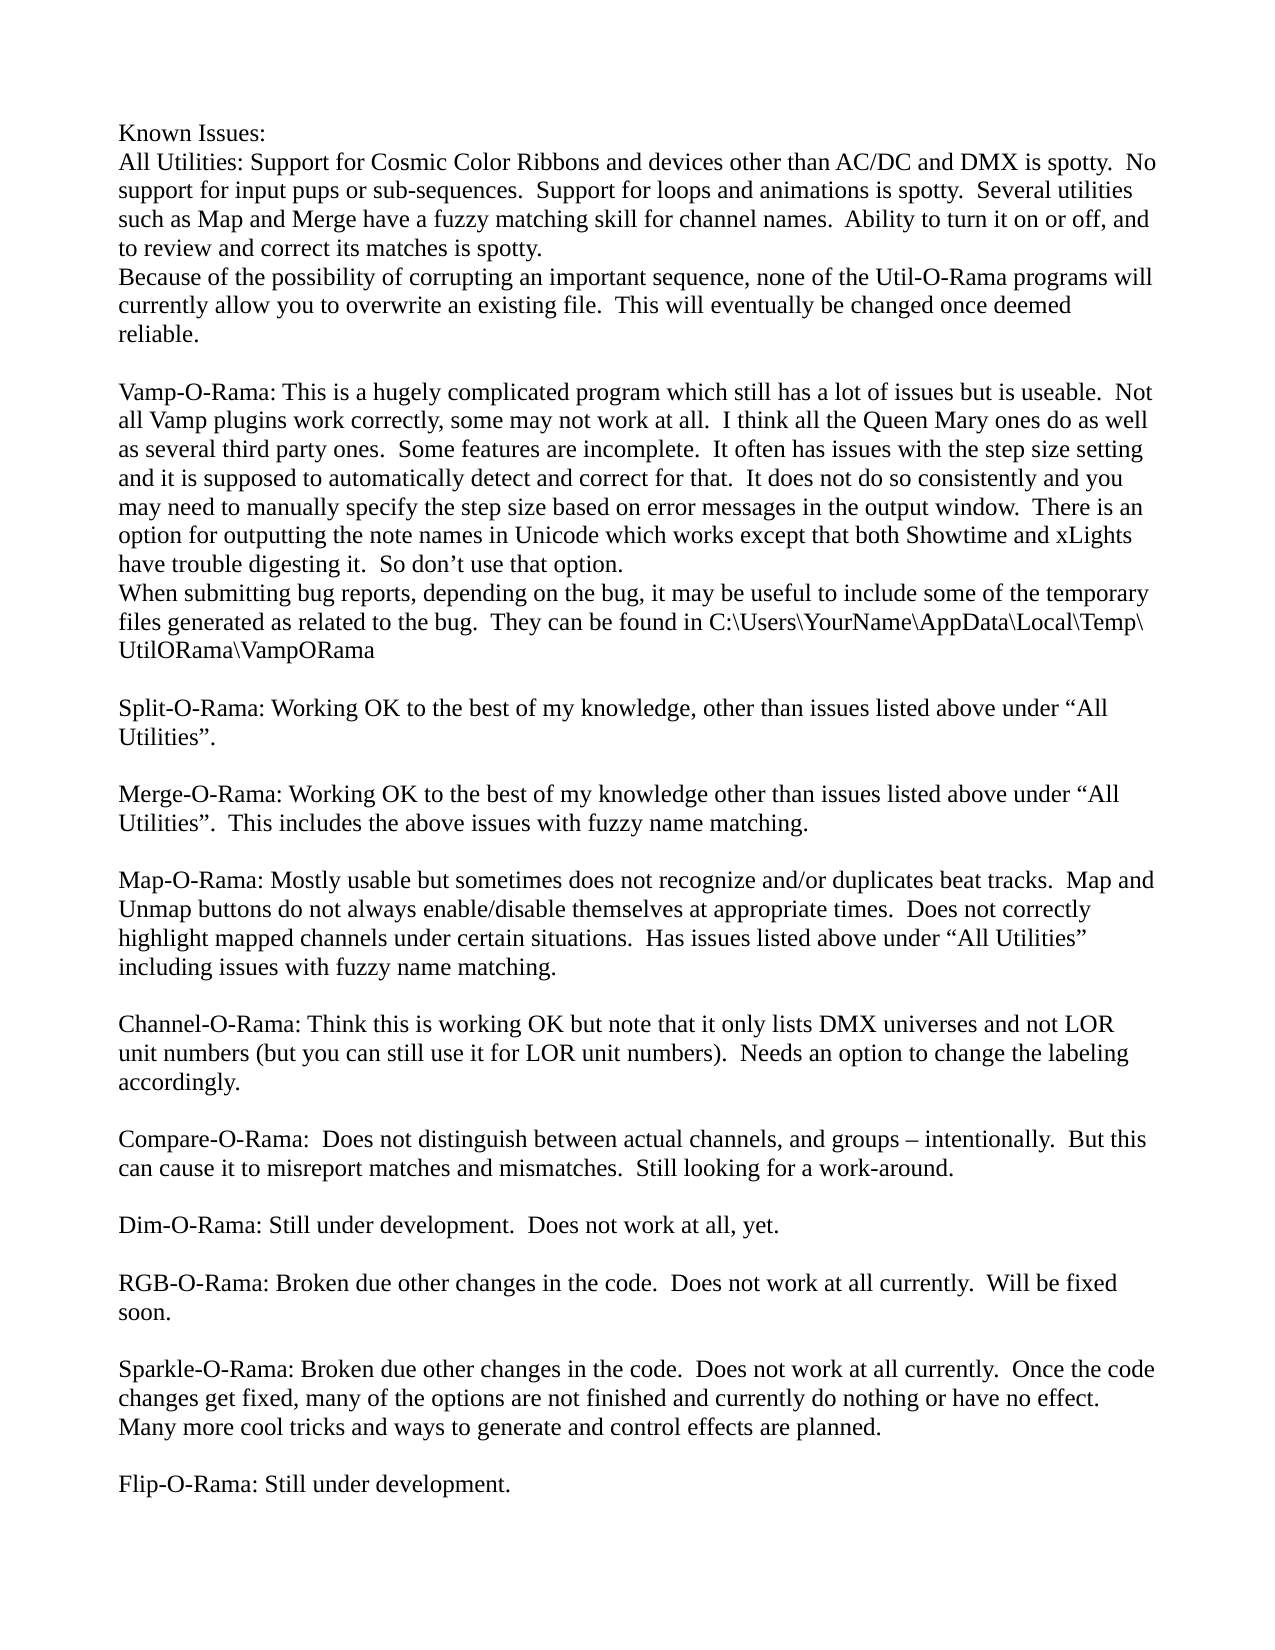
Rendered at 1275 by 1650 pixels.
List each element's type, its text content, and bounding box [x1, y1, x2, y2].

text Flip-O-Rama: Still under development. [118, 1469, 1157, 1498]
text Compare-O-Rama: Does not distinguish between actual channels, and groups – intentionally. But this can cause it to misreport matches and mismatches. Still looking for a work-around. [118, 1124, 1157, 1182]
text Split-O-Rama: Working OK to the best of my knowledge, other than issues listed above under “All Utilities”. [118, 693, 1157, 751]
text Dim-O-Rama: Still under development. Does not work at all, yet. [118, 1211, 1157, 1239]
text When submitting bug reports, depending on the bug, it may be useful to include some of the temporary files generated as related to the bug. They can be found in C:\Users\YourName\AppData\Local\Temp\UtilORama\VampORama [118, 578, 1157, 664]
text Sparkle-O-Rama: Broken due other changes in the code. Does not work at all currently. Once the code changes get fixed, many of the options are not finished and currently do nothing or have no effect. Many more cool tricks and ways to generate and control effects are planned. [118, 1354, 1157, 1441]
text Map-O-Rama: Mostly usable but sometimes does not recognize and/or duplicates beat tracks. Map and Unmap buttons do not always enable/disable themselves at appropriate times. Does not correctly highlight mapped channels under certain situations. Has issues listed above under “All Utilities” including issues with fuzzy name matching. [118, 866, 1157, 981]
text Merge-O-Rama: Working OK to the best of my knowledge other than issues listed above under “All Utilities”. This includes the above issues with fuzzy name matching. [118, 779, 1157, 837]
text Because of the possibility of corrupting an important sequence, none of the Util-O-Rama programs will currently allow you to overwrite an existing file. This will eventually be changed once deemed reliable. [118, 262, 1157, 348]
text Vamp-O-Rama: This is a hugely complicated program which still has a lot of issues but is useable. Not all Vamp plugins work correctly, some may not work at all. I think all the Queen Mary ones do as well as several third party ones. Some features are incomplete. It often has issues with the step size setting and it is supposed to automatically detect and correct for that. It does not do so consistently and you may need to manually specify the step size based on error messages in the output window. There is an option for outputting the note names in Unicode which works except that both Showtime and xLights have trouble digesting it. So don’t use that option. [118, 377, 1157, 578]
text RGB-O-Rama: Broken due other changes in the code. Does not work at all currently. Will be fixed soon. [118, 1268, 1157, 1326]
text Channel-O-Rama: Think this is working OK but note that it only lists DMX universes and not LOR unit numbers (but you can still use it for LOR unit numbers). Needs an option to change the labeling accordingly. [118, 1009, 1157, 1096]
text Known Issues: [118, 118, 1157, 147]
text All Utilities: Support for Cosmic Color Ribbons and devices other than AC/DC and DMX is spotty. No support for input pups or sub-sequences. Support for loops and animations is spotty. Several utilities such as Map and Merge have a fuzzy matching skill for channel names. Ability to turn it on or off, and to review and correct its matches is spotty. [118, 147, 1157, 262]
